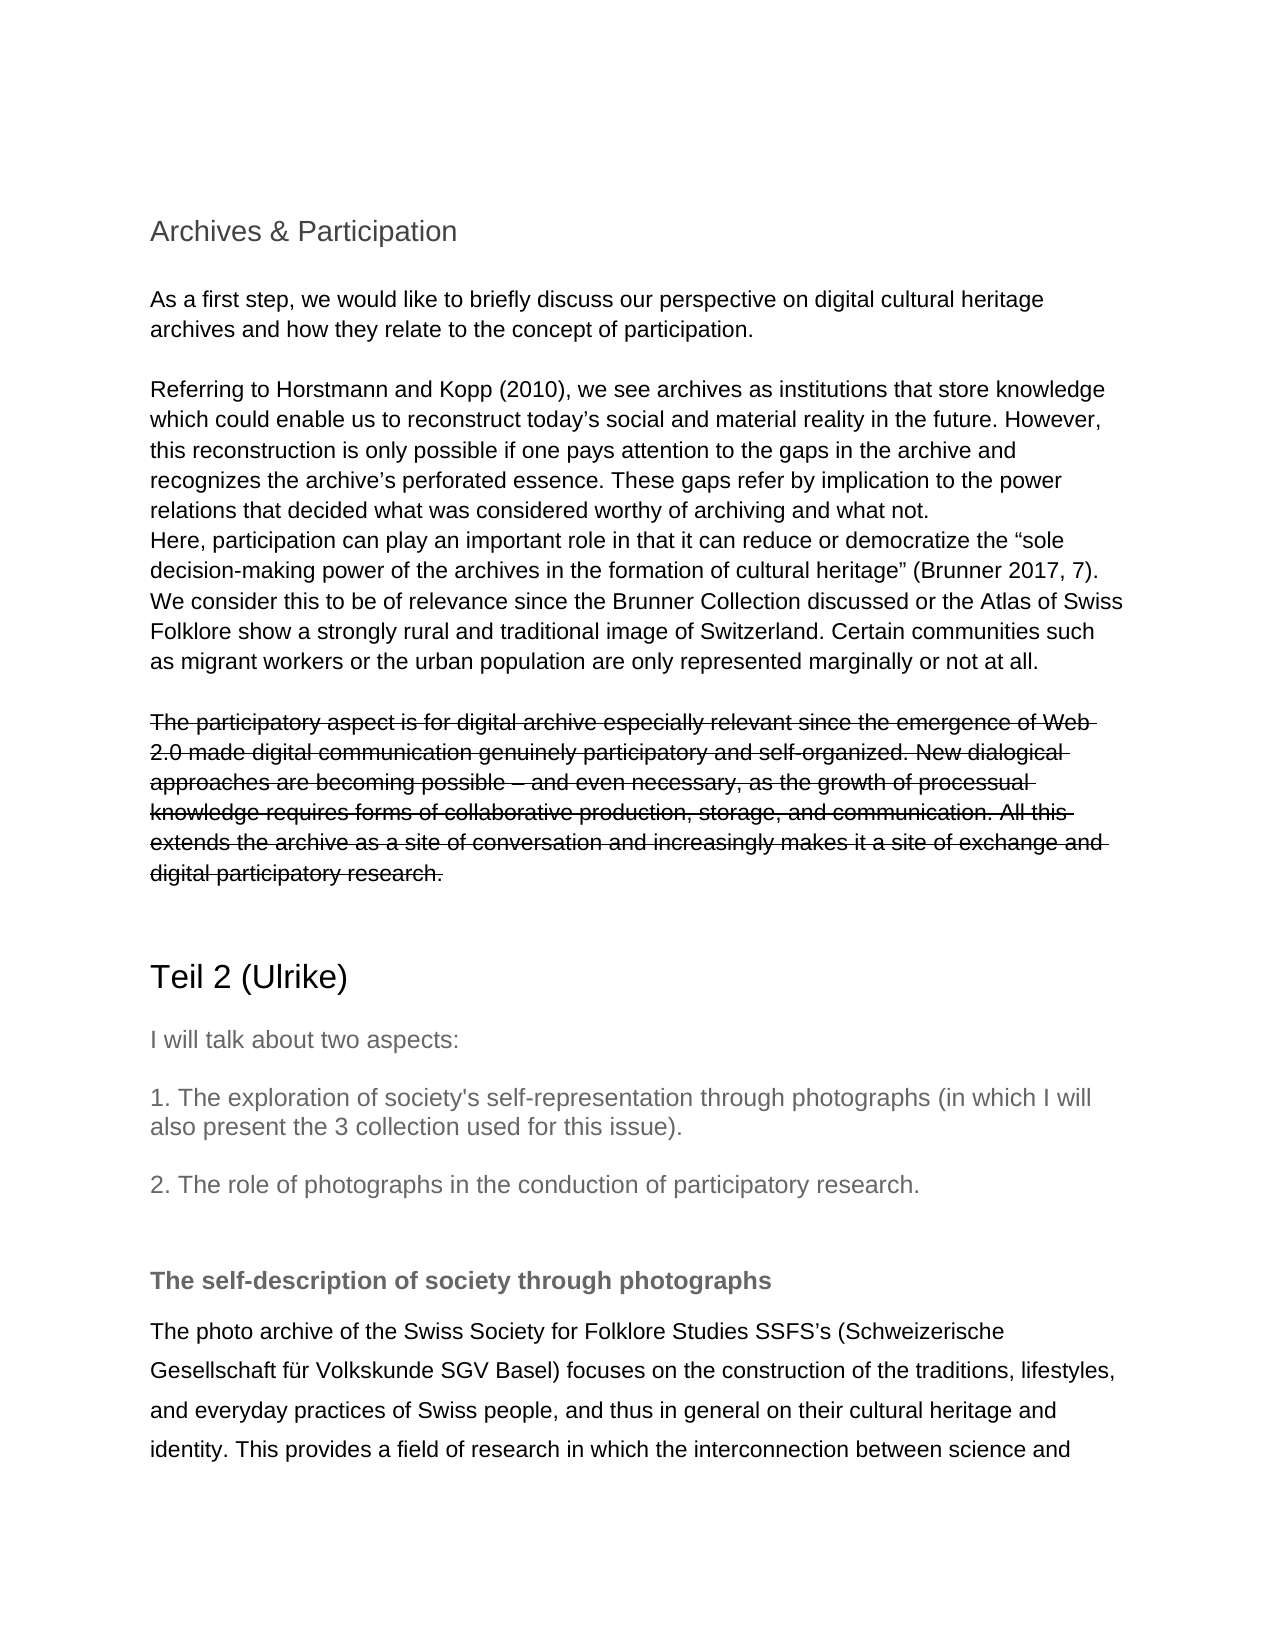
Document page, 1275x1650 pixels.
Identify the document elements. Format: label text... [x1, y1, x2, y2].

text The participatory aspect is for digital archive especially relevant since the emergence of Web 2.0 made digital communication genuinely participatory and self-organized. New dialogical approaches are becoming possible – and even necessary, as the growth of processual knowledge requires forms of collaborative production, storage, and communication. All this extends the archive as a site of conversation and increasingly makes it a site of exchange and digital participatory research. [150, 708, 1125, 886]
subtitle Teil 2 (Ulrike) [150, 957, 1125, 996]
text Here, participation can play an important role in that it can reduce or democratize the “sole decision-making power of the archives in the formation of cultural heritage” (Brunner 2017, 7). We consider this to be of relevance since the Brunner Collection discussed or the Atlas of Swiss Folklore show a strongly rural and traditional image of Switzerland. Certain communities such as migrant workers or the urban population are only represented marginally or not at all. [150, 527, 1125, 674]
subtitle The self-description of society through photographs [150, 1266, 1125, 1295]
subtitle 1. The exploration of society's self-representation through photographs (in which I will also present the 3 collection used for this issue). [150, 1083, 1125, 1141]
text Referring to Horstmann and Kopp (2010), we see archives as institutions that store knowledge which could enable us to reconstruct today’s social and material reality in the future. However, this reconstruction is only possible if one pays attention to the gaps in the archive and recognizes the archive’s perforated essence. These gaps refer by implication to the power relations that decided what was considered worthy of archiving and what not. [150, 376, 1125, 523]
text As a first step, we would like to briefly discuss our perspective on digital cultural heritage archives and how they relate to the concept of participation. [150, 286, 1125, 342]
subtitle I will talk about two aspects: [150, 1025, 1125, 1054]
text The photo archive of the Swiss Society for Folklore Studies SSFS’s (Schweizerische Gesellschaft für Volkskunde SGV Basel) focuses on the construction of the traditions, lifestyles, and everyday practices of Swiss people, and thus in general on their cultural heritage and identity. This provides a field of research in which the interconnection between science and [150, 1318, 1125, 1462]
subtitle Archives & Participation [150, 213, 1125, 247]
subtitle 2. The role of photographs in the conduction of participatory research. [150, 1170, 1125, 1198]
